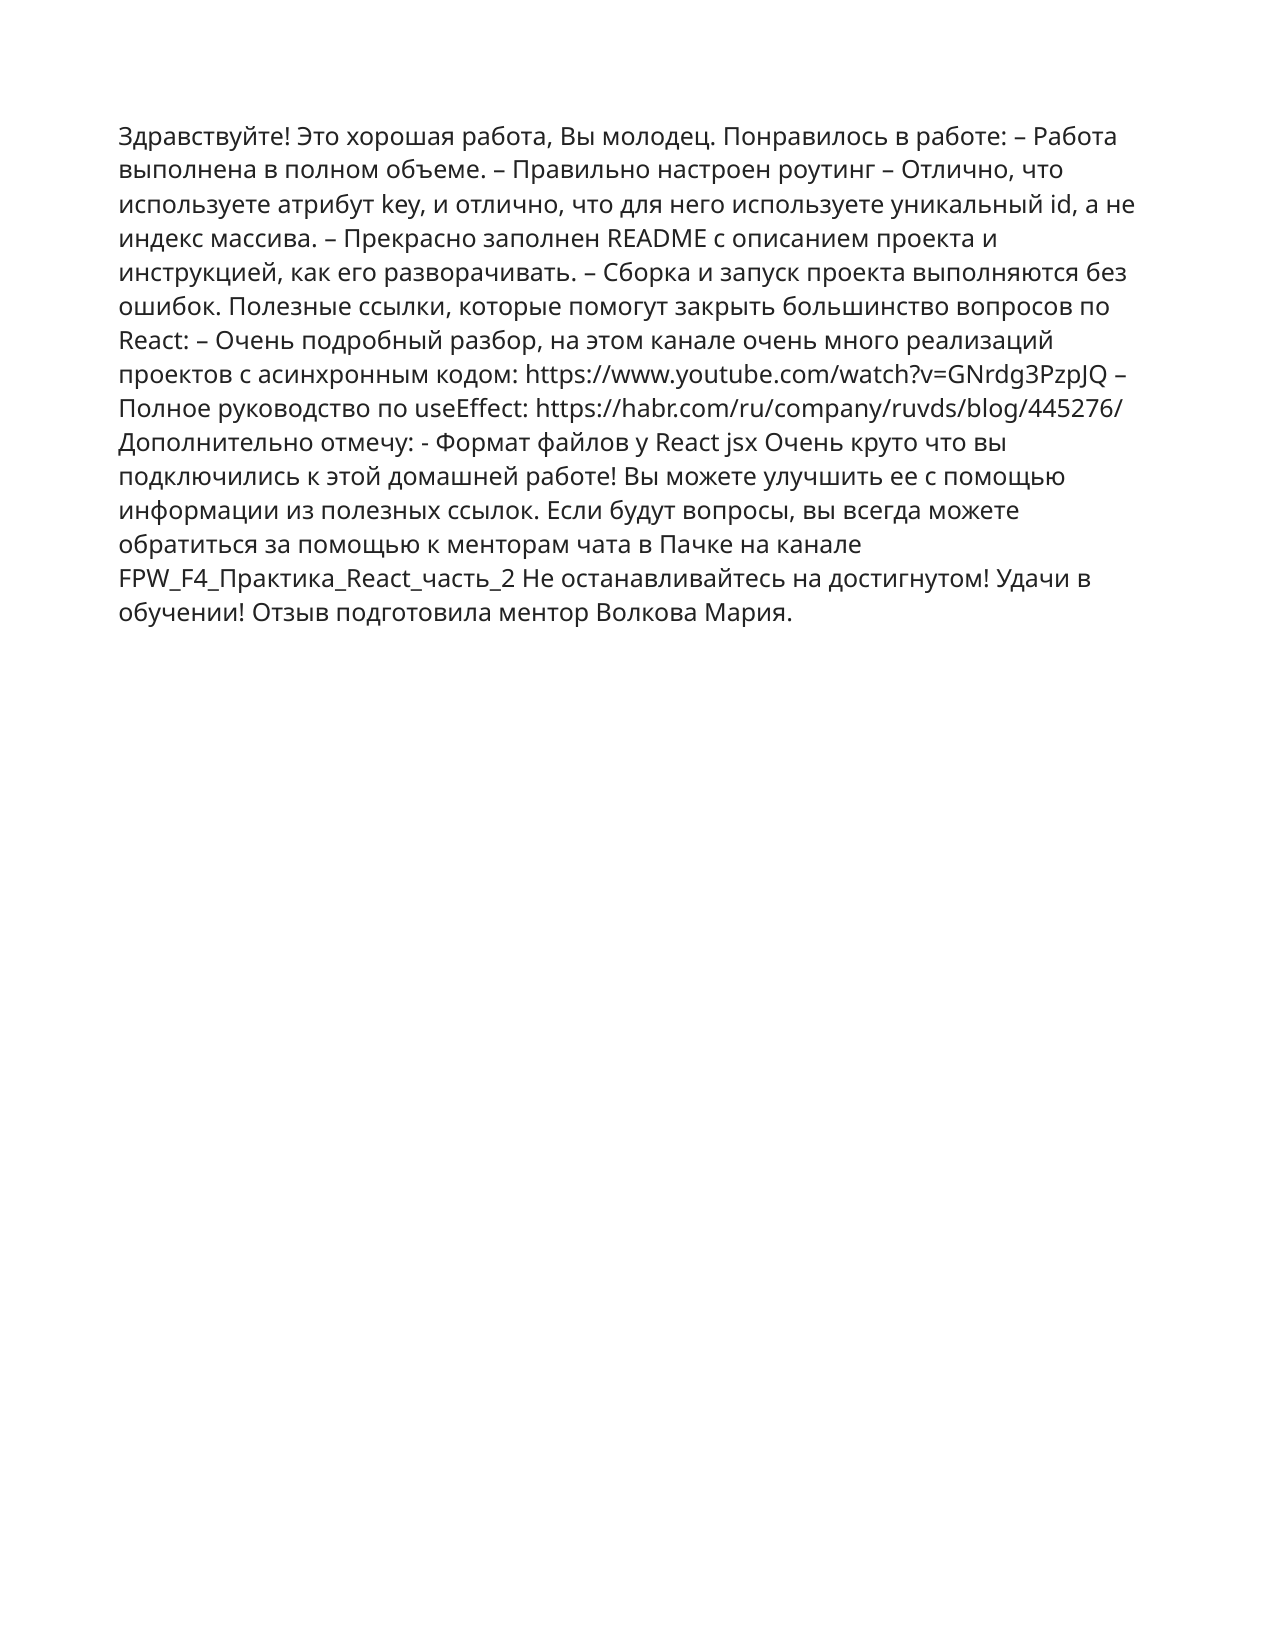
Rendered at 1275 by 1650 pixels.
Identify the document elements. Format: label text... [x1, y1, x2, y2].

text Здравствуйте! Это хорошая работа, Вы молодец. Понравилось в работе: – Работа выполнена в полном объеме. – Правильно настроен роутинг – Отлично, что используете атрибут key, и отлично, что для него используете уникальный id, а не индекс массива. – Прекрасно заполнен README с описанием проекта и инструкцией, как его разворачивать. – Сборка и запуск проекта выполняются без ошибок. Полезные ссылки, которые помогут закрыть большинство вопросов по React: – Очень подробный разбор, на этом канале очень много реализаций проектов c асинхронным кодом: https://www.youtube.com/watch?v=GNrdg3PzpJQ – Полное руководство по useEffect: https://habr.com/ru/company/ruvds/blog/445276/ Дополнительно отмечу: - Формат файлов у React jsx Очень круто что вы подключились к этой домашней работе! Вы можете улучшить ее с помощью информации из полезных ссылок. Если будут вопросы, вы всегда можете обратиться за помощью к менторам чата в Пачке на канале FPW_F4_Практика_React_часть_2 Не останавливайтесь на достигнутом! Удачи в обучении! Отзыв подготовила ментор Волкова Мария. [118, 118, 1157, 629]
